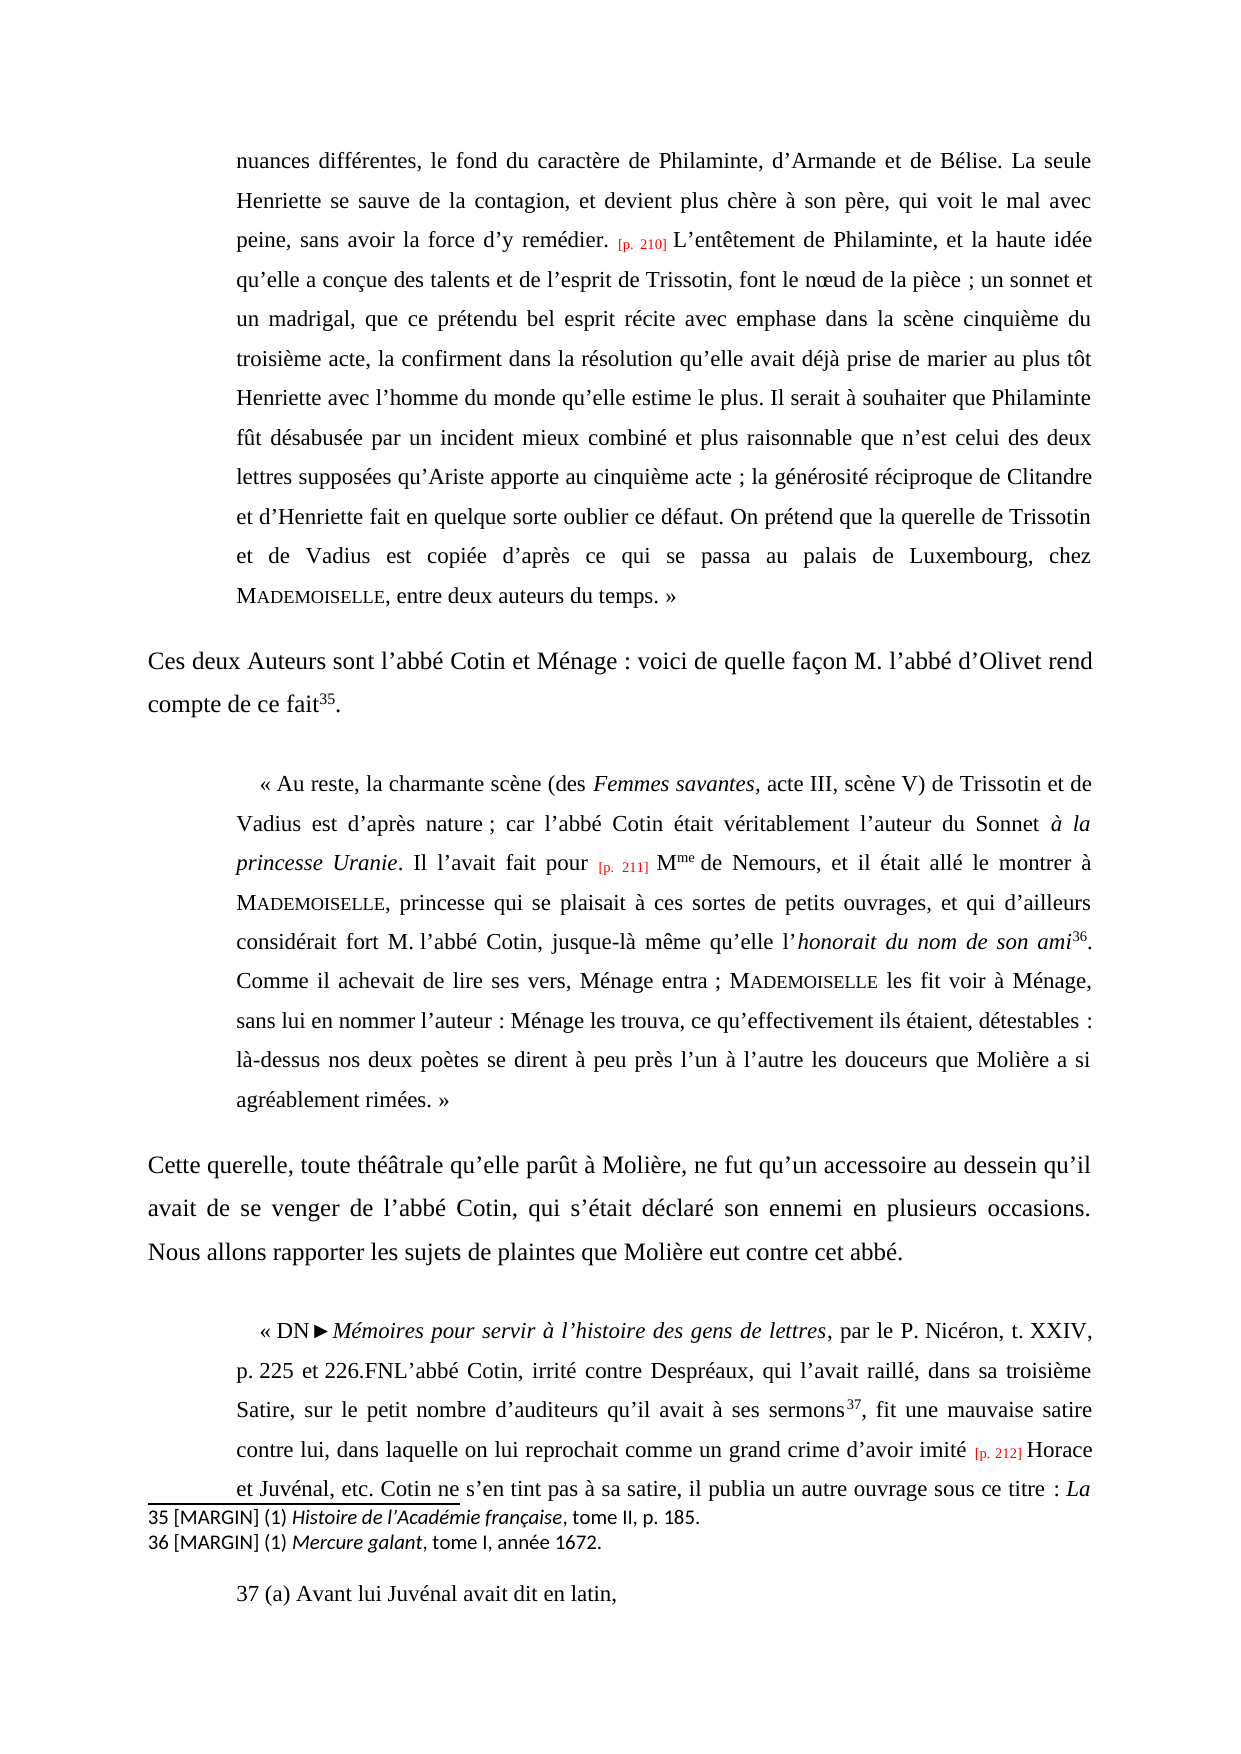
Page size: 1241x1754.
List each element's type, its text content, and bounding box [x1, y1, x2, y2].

text (a) Avant lui Juvénal avait dit en latin, [236, 1580, 1093, 1606]
text [MARGIN] (1) Histoire de l’Académie française, tome II, p. 185. [148, 1504, 1093, 1529]
text nuances différentes, le fond du caractère de Philaminte, d’Armande et de Bélise. La seule Henriette se sauve de la contagion, et devient plus chère à son père, qui voit le mal avec peine, sans avoir la force d’y remédier. [p. 210] L’entêtement de Philaminte, et la haute idée qu’elle a conçue des talents et de l’esprit de Trissotin, font le nœud de la pièce ; un sonnet et un madrigal, que ce prétendu bel esprit récite avec emphase dans la scène cinquième du troisième acte, la confirment dans la résolution qu’elle avait déjà prise de marier au plus tôt Henriette avec l’homme du monde qu’elle estime le plus. Il serait à souhaiter que Philaminte fût désabusée par un incident mieux combiné et plus raisonnable que n’est celui des deux lettres supposées qu’Ariste apporte au cinquième acte ; la générosité réciproque de Clitandre et d’Henriette fait en quelque sorte oublier ce défaut. On prétend que la querelle de Trissotin et de Vadius est copiée d’après ce qui se passa au palais de Luxembourg, chez Mademoiselle, entre deux auteurs du temps. » [236, 148, 1093, 608]
text « Au reste, la charmante scène (des Femmes savantes, acte III, scène V) de Trissotin et de Vadius est d’après nature ; car l’abbé Cotin était véritablement l’auteur du Sonnet à la princesse Uranie. Il l’avait fait pour [p. 211] Mme de Nemours, et il était allé le montrer à Mademoiselle, princesse qui se plaisait à ces sortes de petits ouvrages, et qui d’ailleurs considérait fort M. l’abbé Cotin, jusque-là même qu’elle l’honorait du nom de son ami. Comme il achevait de lire ses vers, Ménage entra ; Mademoiselle les fit voir à Ménage, sans lui en nommer l’auteur : Ménage les trouva, ce qu’effectivement ils étaient, détestables : là-dessus nos deux poètes se dirent à peu près l’un à l’autre les douceurs que Molière a si agréablement rimées. » [236, 770, 1093, 1112]
text Ces deux Auteurs sont l’abbé Cotin et Ménage : voici de quelle façon M. l’abbé d’Olivet rend compte de ce fait. [148, 646, 1093, 718]
text [MARGIN] (1) Mercure galant, tome I, année 1672. [148, 1529, 1093, 1555]
text Cette querelle, toute théâtrale qu’elle parût à Molière, ne fut qu’un accessoire au dessein qu’il avait de se venger de l’abbé Cotin, qui s’était déclaré son ennemi en plusieurs occasions. Nous allons rapporter les sujets de plaintes que Molière eut contre cet abbé. [148, 1150, 1093, 1265]
text « DN►Mémoires pour servir à l’histoire des gens de lettres, par le P. Nicéron, t. XXIV, p. 225 et 226.FNL’abbé Cotin, irrité contre Despréaux, qui l’avait raillé, dans sa troisième Satire, sur le petit nombre d’auditeurs qu’il avait à ses sermons, fit une mauvaise satire contre lui, dans laquelle on lui reprochait comme un grand crime d’avoir imité [p. 212] Horace et Juvénal, etc. Cotin ne s’en tint pas à sa satire, il publia un autre ouvrage sous ce titre : La [236, 1317, 1093, 1502]
